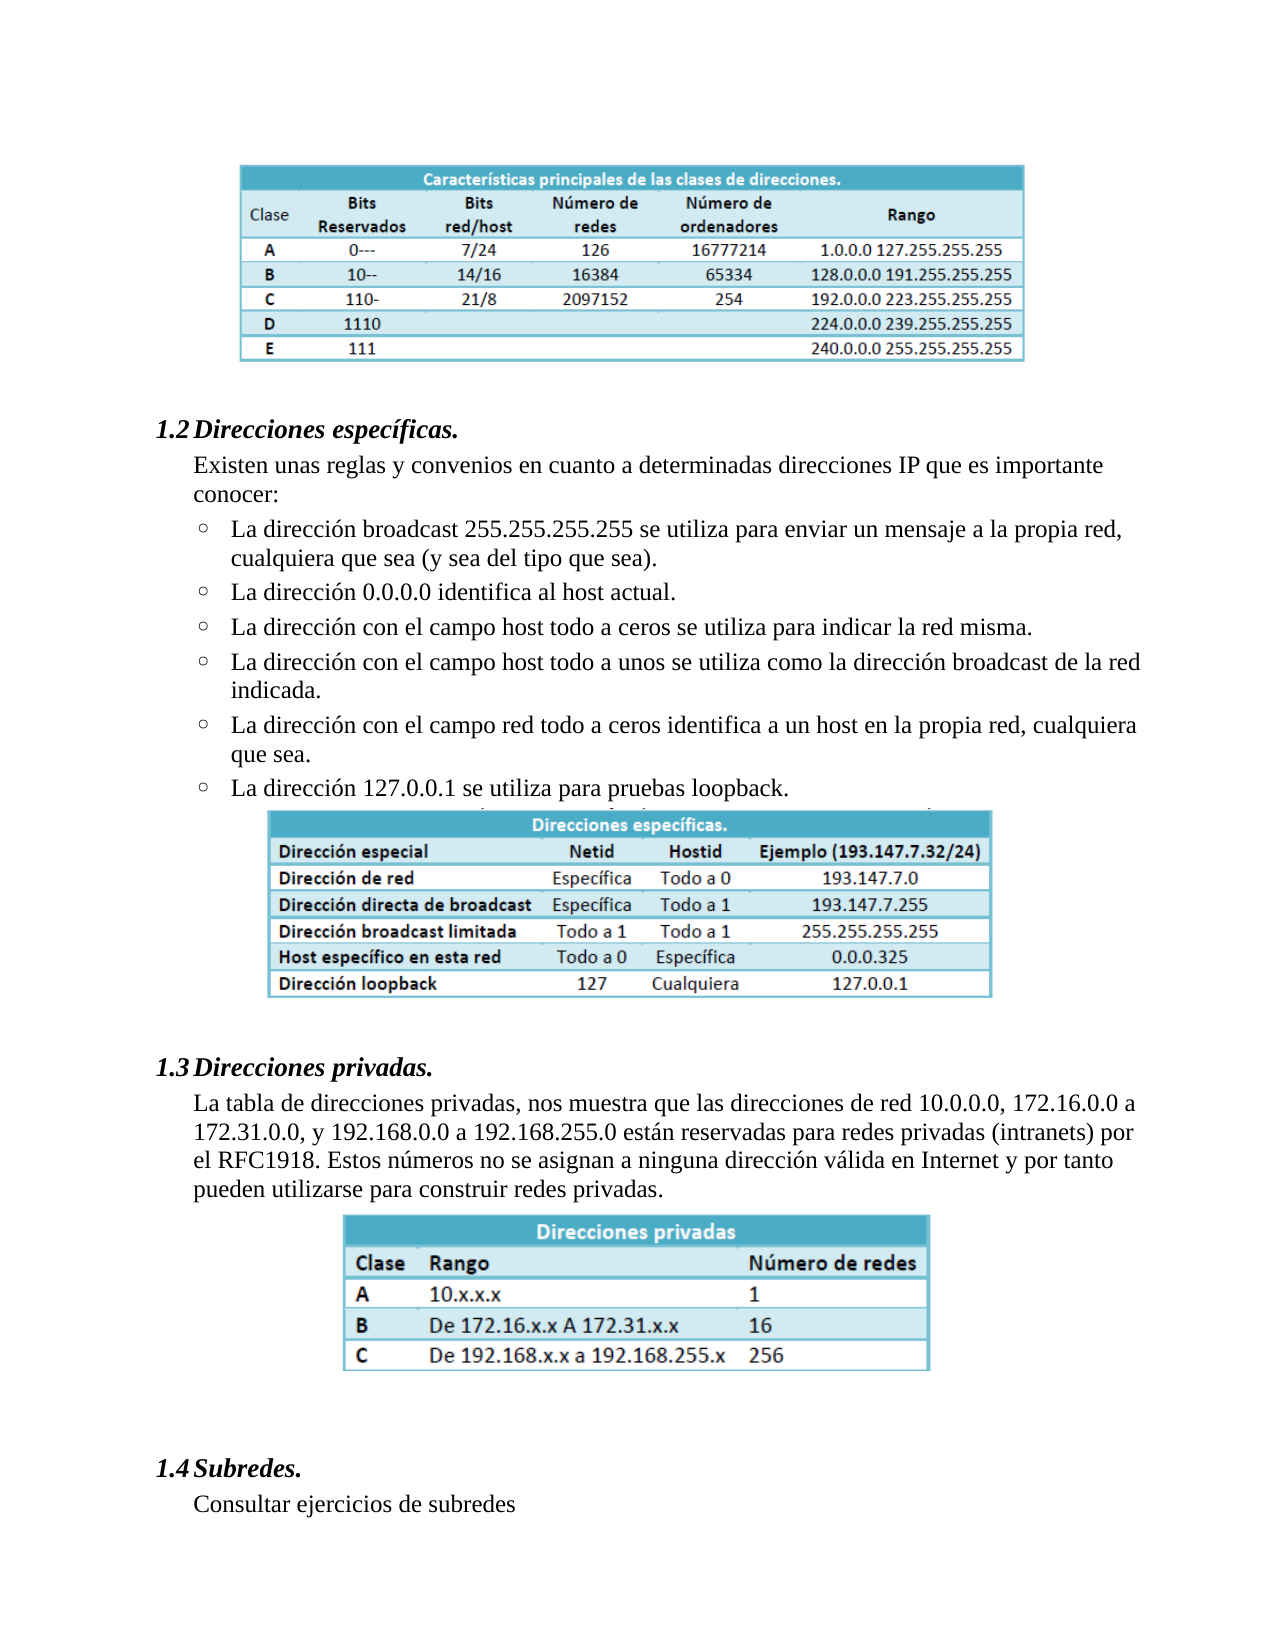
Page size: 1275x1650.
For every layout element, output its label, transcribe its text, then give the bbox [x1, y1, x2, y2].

list La dirección 127.0.0.1 se utiliza para pruebas loopback. [193, 773, 1157, 802]
list Consultar ejercicios de subredes [156, 1489, 1157, 1518]
picture [229, 152, 1046, 379]
list Direcciones específicas. [156, 413, 1157, 444]
list La dirección 0.0.0.0 identifica al host actual. [193, 577, 1157, 606]
picture [242, 808, 1033, 1005]
list Existen unas reglas y convenios en cuanto a determinadas direcciones IP que es importante conocer: [156, 450, 1157, 508]
list Subredes. [156, 1452, 1157, 1483]
list La dirección con el campo host todo a ceros se utiliza para indicar la red misma. [193, 612, 1157, 641]
list La dirección con el campo red todo a ceros identifica a un host en la propia red, cualquiera que sea. [193, 710, 1157, 768]
list Direcciones privadas. [156, 1051, 1157, 1082]
picture [335, 1209, 940, 1371]
list La tabla de direcciones privadas, nos muestra que las direcciones de red 10.0.0.0, 172.16.0.0 a 172.31.0.0, y 192.168.0.0 a 192.168.255.0 están reservadas para redes privadas (intranets) por el RFC1918. Estos números no se asignan a ninguna dirección válida en Internet y por tanto pueden utilizarse para construir redes privadas. [156, 1088, 1157, 1203]
list La dirección broadcast 255.255.255.255 se utiliza para enviar un mensaje a la propia red, cualquiera que sea (y sea del tipo que sea). [193, 514, 1157, 571]
list La dirección con el campo host todo a unos se utiliza como la dirección broadcast de la red indicada. [193, 647, 1157, 704]
